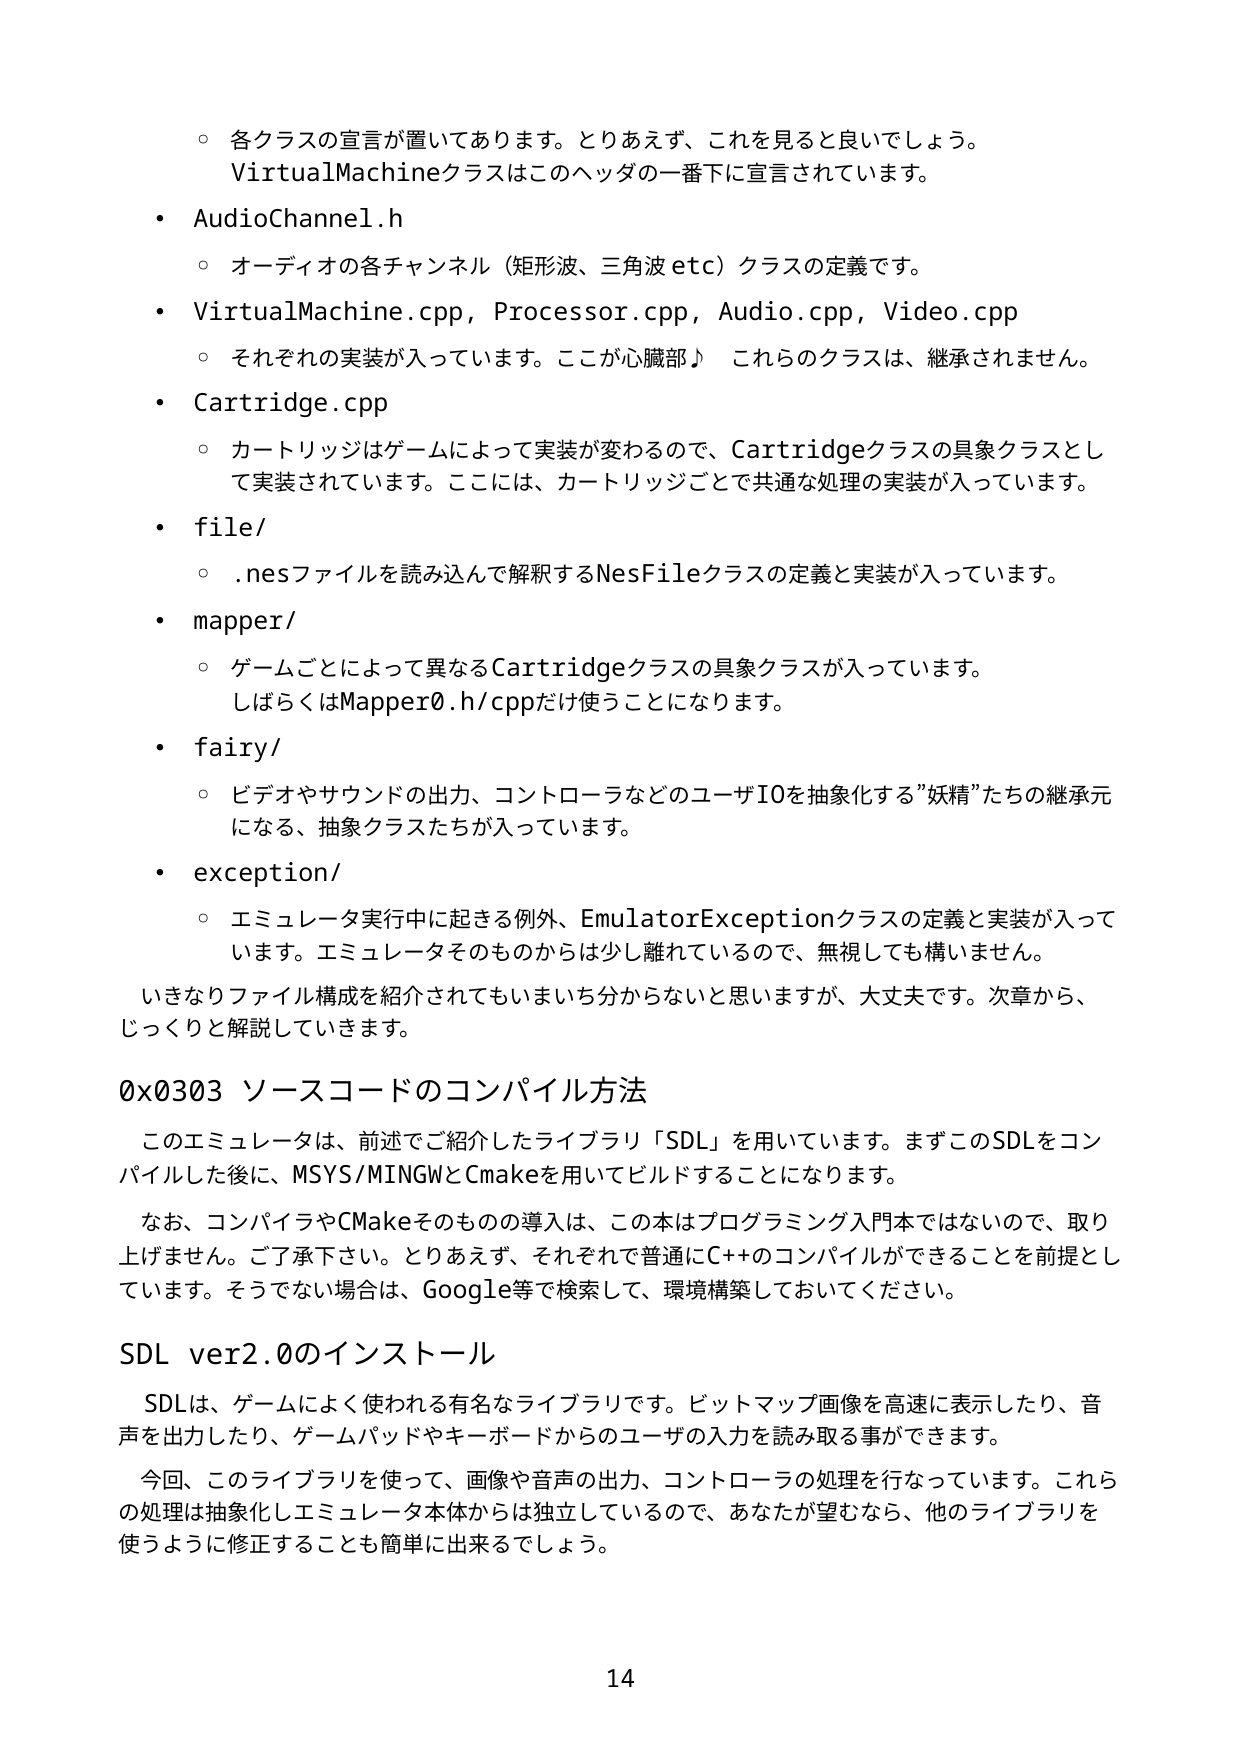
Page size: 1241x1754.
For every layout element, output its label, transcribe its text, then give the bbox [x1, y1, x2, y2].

list 各クラスの宣言が置いてあります。とりあえず、これを見ると良いでしょう。 VirtualMachineクラスはこのヘッダの一番下に宣言されています。 [193, 123, 1122, 188]
text いきなりファイル構成を紹介されてもいまいち分からないと思いますが、大丈夫です。次章から、じっくりと解説していきます。 [118, 979, 1122, 1043]
list オーディオの各チャンネル（矩形波、三角波 etc）クラスの定義です。 [193, 247, 1122, 281]
list VirtualMachine.cpp, Processor.cpp, Audio.cpp, Video.cpp [156, 294, 1122, 328]
list file/ [156, 509, 1122, 543]
list ビデオやサウンドの出力、コントローラなどのユーザIOを抽象化する”妖精”たちの継承元になる、抽象クラスたちが入っています。 [193, 776, 1122, 842]
list .nesファイルを読み込んで解釈するNesFileクラスの定義と実装が入っています。 [193, 556, 1122, 590]
list カートリッジはゲームによって実装が変わるので、Cartridgeクラスの具象クラスとして実装されています。ここには、カートリッジごとで共通な処理の実装が入っています。 [193, 431, 1122, 497]
list それぞれの実装が入っています。ここが心臓部♪ これらのクラスは、継承されません。 [193, 341, 1122, 372]
subtitle SDL ver2.0のインストール [118, 1330, 1122, 1373]
list AudioChannel.h [156, 201, 1122, 235]
text SDLは、ゲームによく使われる有名なライブラリです。ビットマップ画像を高速に表示したり、音声を出力したり、ゲームパッドやキーボードからのユーザの入力を読み取る事ができます。 [118, 1385, 1122, 1451]
text なお、コンパイラやCMakeそのものの導入は、この本はプログラミング入門本ではないので、取り上げません。ご了承下さい。とりあえず、それぞれで普通にC++のコンパイルができることを前提としています。そうでない場合は、Google等で検索して、環境構築しておいてください。 [118, 1203, 1122, 1305]
text 今回、このライブラリを使って、画像や音声の出力、コントローラの処理を行なっています。これらの処理は抽象化しエミュレータ本体からは独立しているので、あなたが望むなら、他のライブラリを使うように修正することも簡単に出来るでしょう。 [118, 1463, 1122, 1558]
list fairy/ [156, 730, 1122, 764]
subtitle 0x0303 ソースコードのコンパイル方法 [118, 1068, 1122, 1110]
list mapper/ [156, 603, 1122, 637]
list エミュレータ実行中に起きる例外、EmulatorExceptionクラスの定義と実装が入っています。エミュレータそのものからは少し離れているので、無視しても構いません。 [193, 901, 1122, 967]
text このエミュレータは、前述でご紹介したライブラリ「SDL」を用いています。まずこのSDLをコンパイルした後に、MSYS/MINGWとCmakeを用いてビルドすることになります。 [118, 1123, 1122, 1191]
list Cartridge.cpp [156, 385, 1122, 419]
list exception/ [156, 854, 1122, 889]
list ゲームごとによって異なるCartridgeクラスの具象クラスが入っています。 しばらくはMapper0.h/cppだけ使うことになります。 [193, 649, 1122, 717]
